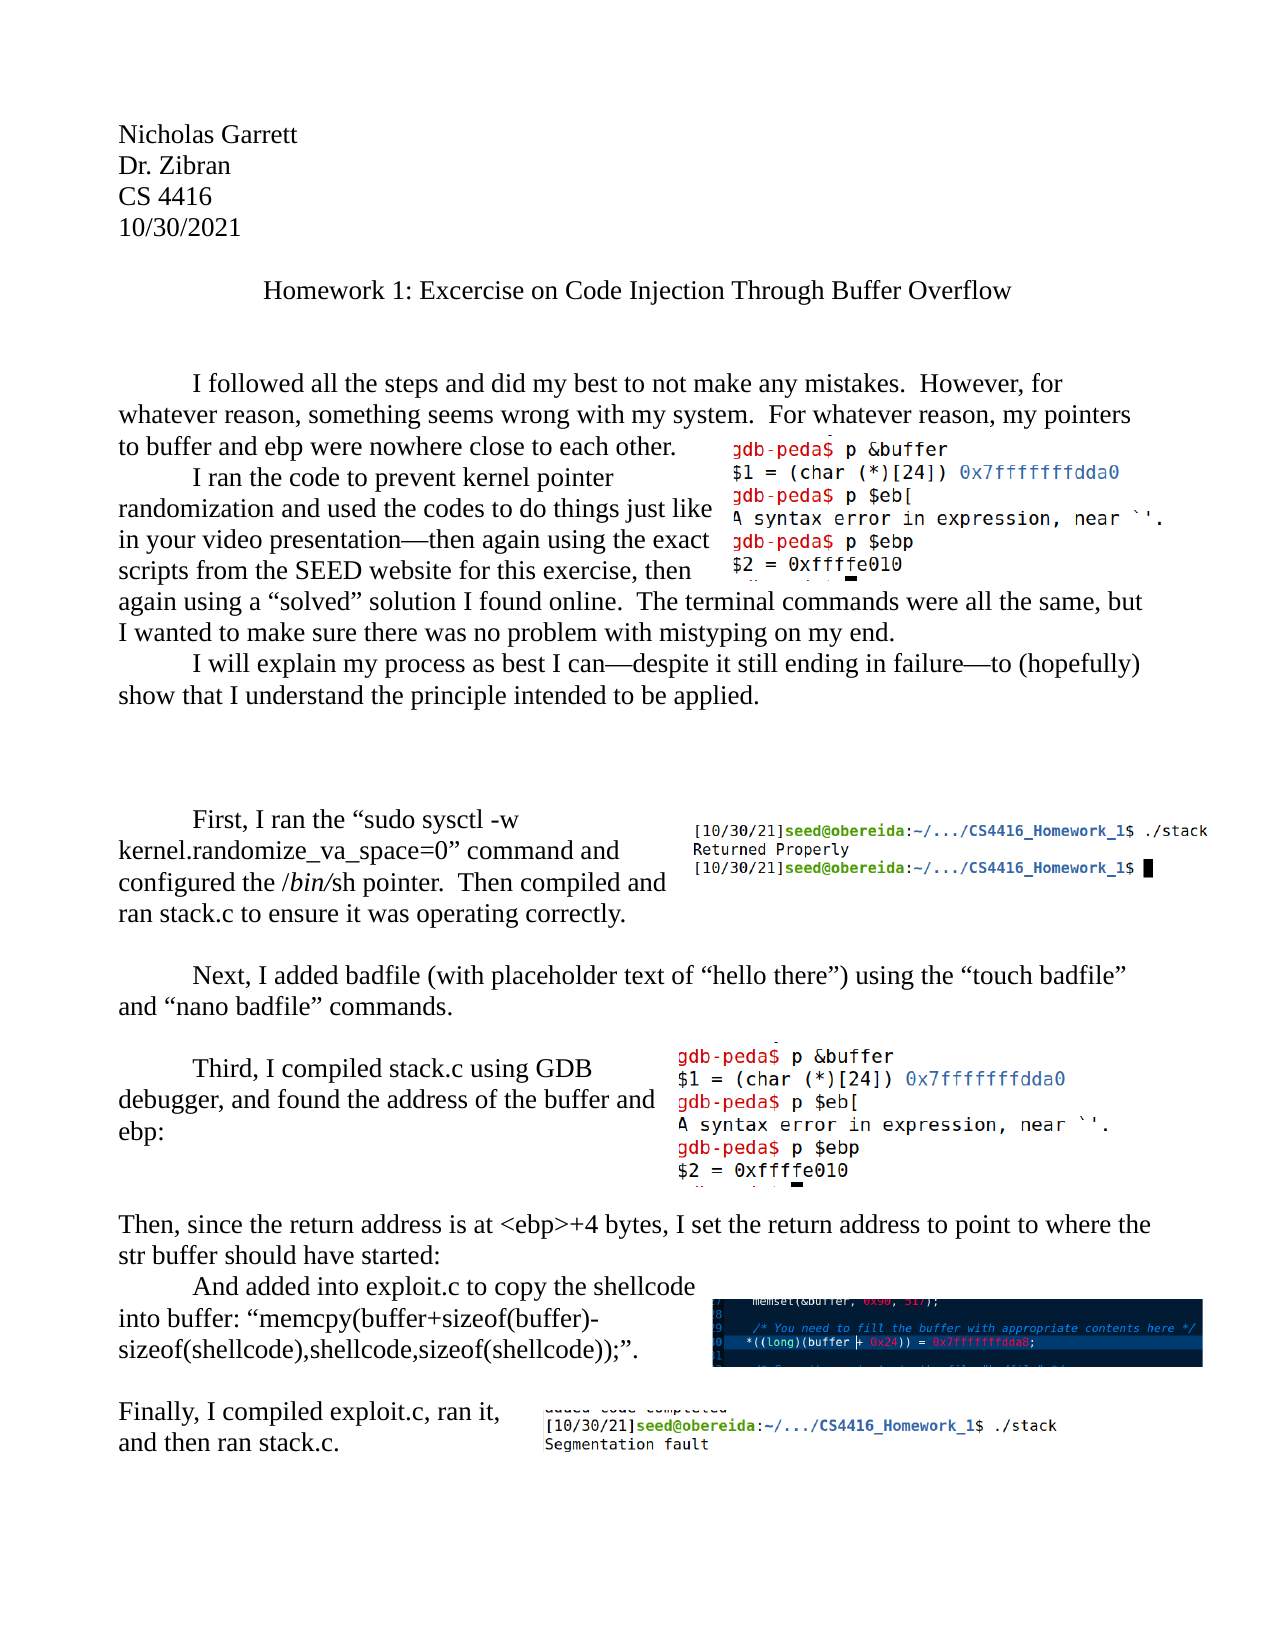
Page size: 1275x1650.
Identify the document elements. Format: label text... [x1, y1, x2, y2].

text Nicholas Garrett [118, 118, 1157, 149]
text I ran the code to prevent kernel pointer randomization and used the codes to do things just like in your video presentation—then again using the exact scripts from the SEED website for this exercise, then again using a “solved” solution I found online. The terminal commands were all the same, but I wanted to make sure there was no problem with mistyping on my end. [118, 461, 1157, 648]
text Homework 1: Excercise on Code Injection Through Buffer Overflow [118, 274, 1157, 305]
picture [694, 823, 1219, 903]
text CS 4416 [118, 180, 1157, 212]
text I followed all the steps and did my best to not make any mistakes. However, for whatever reason, something seems wrong with my system. For whatever reason, my pointers to buffer and ebp were nowhere close to each other. [118, 367, 1157, 461]
text Third, I compiled stack.c using GDB debugger, and found the address of the buffer and ebp: [118, 1052, 679, 1146]
text Dr. Zibran [118, 149, 1157, 180]
picture [543, 1410, 1082, 1452]
text Next, I added badfile (with placeholder text of “hello there”) using the “touch badfile” and “nano badfile” commands. [118, 959, 1157, 1021]
text Then, since the return address is at <ebp>+4 bytes, I set the return address to point to where the str buffer should have started: [118, 1208, 1157, 1271]
text I will explain my process as best I can—despite it still ending in failure—to (hopefully) show that I understand the principle intended to be applied. [118, 648, 1157, 710]
text First, I ran the “sudo sysctl -w kernel.randomize_va_space=0” command and configured the /bin/sh pointer. Then compiled and ran stack.c to ensure it was operating correctly. [118, 803, 1157, 928]
text Finally, I compiled exploit.c, ran it, and then ran stack.c. [118, 1395, 1157, 1457]
text And added into exploit.c to copy the shellcode into buffer: “memcpy(buffer+sizeof(buffer)-sizeof(shellcode),shellcode,sizeof(shellcode));”. [118, 1271, 1157, 1364]
picture [733, 435, 1223, 581]
picture [679, 1042, 1168, 1187]
picture [712, 1299, 1203, 1367]
text 10/30/2021 [118, 212, 1157, 243]
